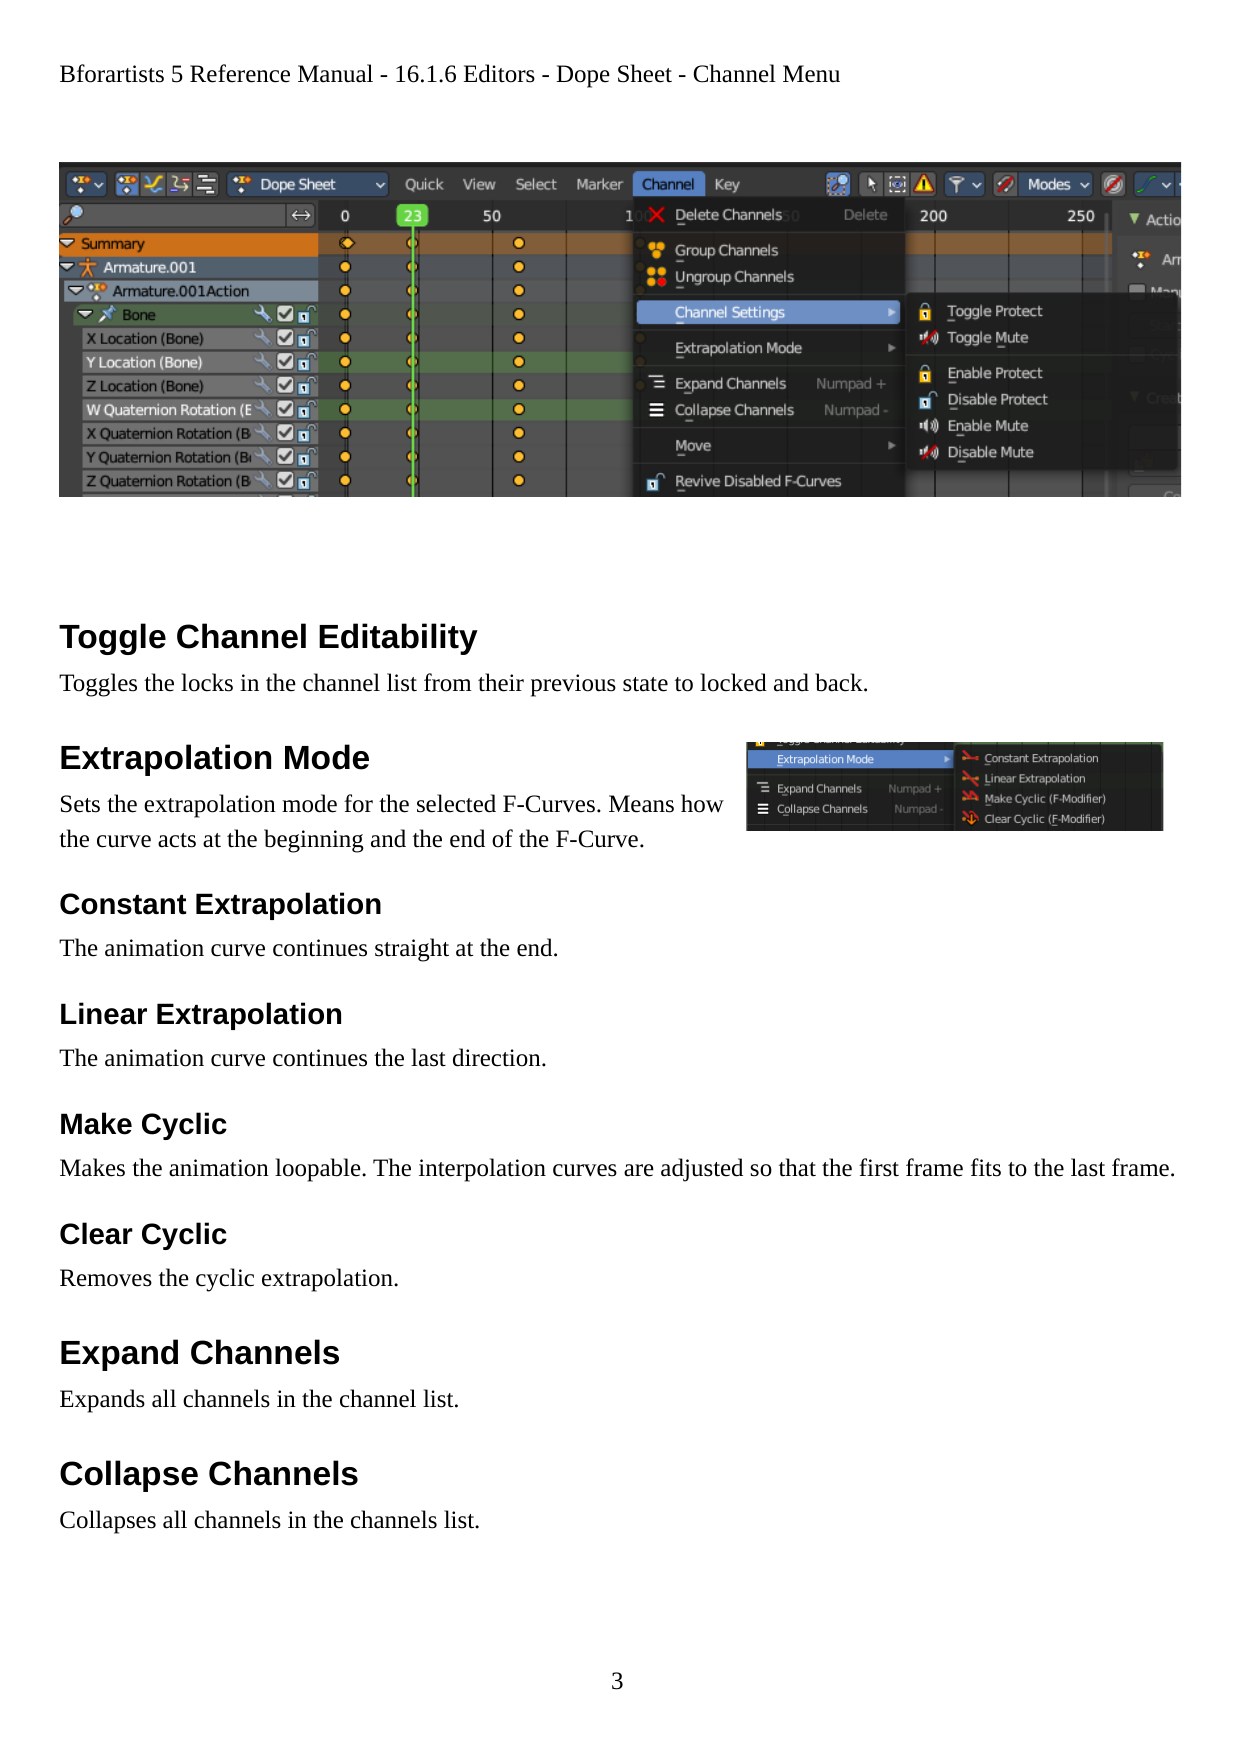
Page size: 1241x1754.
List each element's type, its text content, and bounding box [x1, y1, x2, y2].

subtitle Expand Channels [59, 1333, 1181, 1372]
text Expands all channels in the channel list. [59, 1384, 1181, 1413]
text Removes the cyclic extrapolation. [59, 1263, 1181, 1292]
subtitle Toggle Channel Editability [59, 617, 1181, 656]
text Collapses all channels in the channels list. [59, 1505, 1181, 1534]
subtitle Linear Extrapolation [59, 997, 1181, 1031]
subtitle Clear Cyclic [59, 1217, 1181, 1251]
subtitle Extrapolation Mode [59, 738, 1181, 777]
picture [59, 162, 1182, 497]
text Toggles the locks in the channel list from their previous state to locked and back. [59, 668, 1181, 697]
subtitle Collapse Channels [59, 1454, 1181, 1493]
text Makes the animation loopable. The interpolation curves are adjusted so that the first frame fits to the last frame. [59, 1153, 1181, 1182]
text The animation curve continues straight at the end. [59, 933, 1181, 962]
subtitle Constant Extrapolation [59, 887, 1181, 921]
picture [746, 742, 1164, 831]
text The animation curve continues the last direction. [59, 1043, 1181, 1072]
subtitle Make Cyclic [59, 1107, 1181, 1141]
text Sets the extrapolation mode for the selected F-Curves. Means how the curve acts at the beginning and the end of the F-Curve. [59, 789, 1181, 852]
